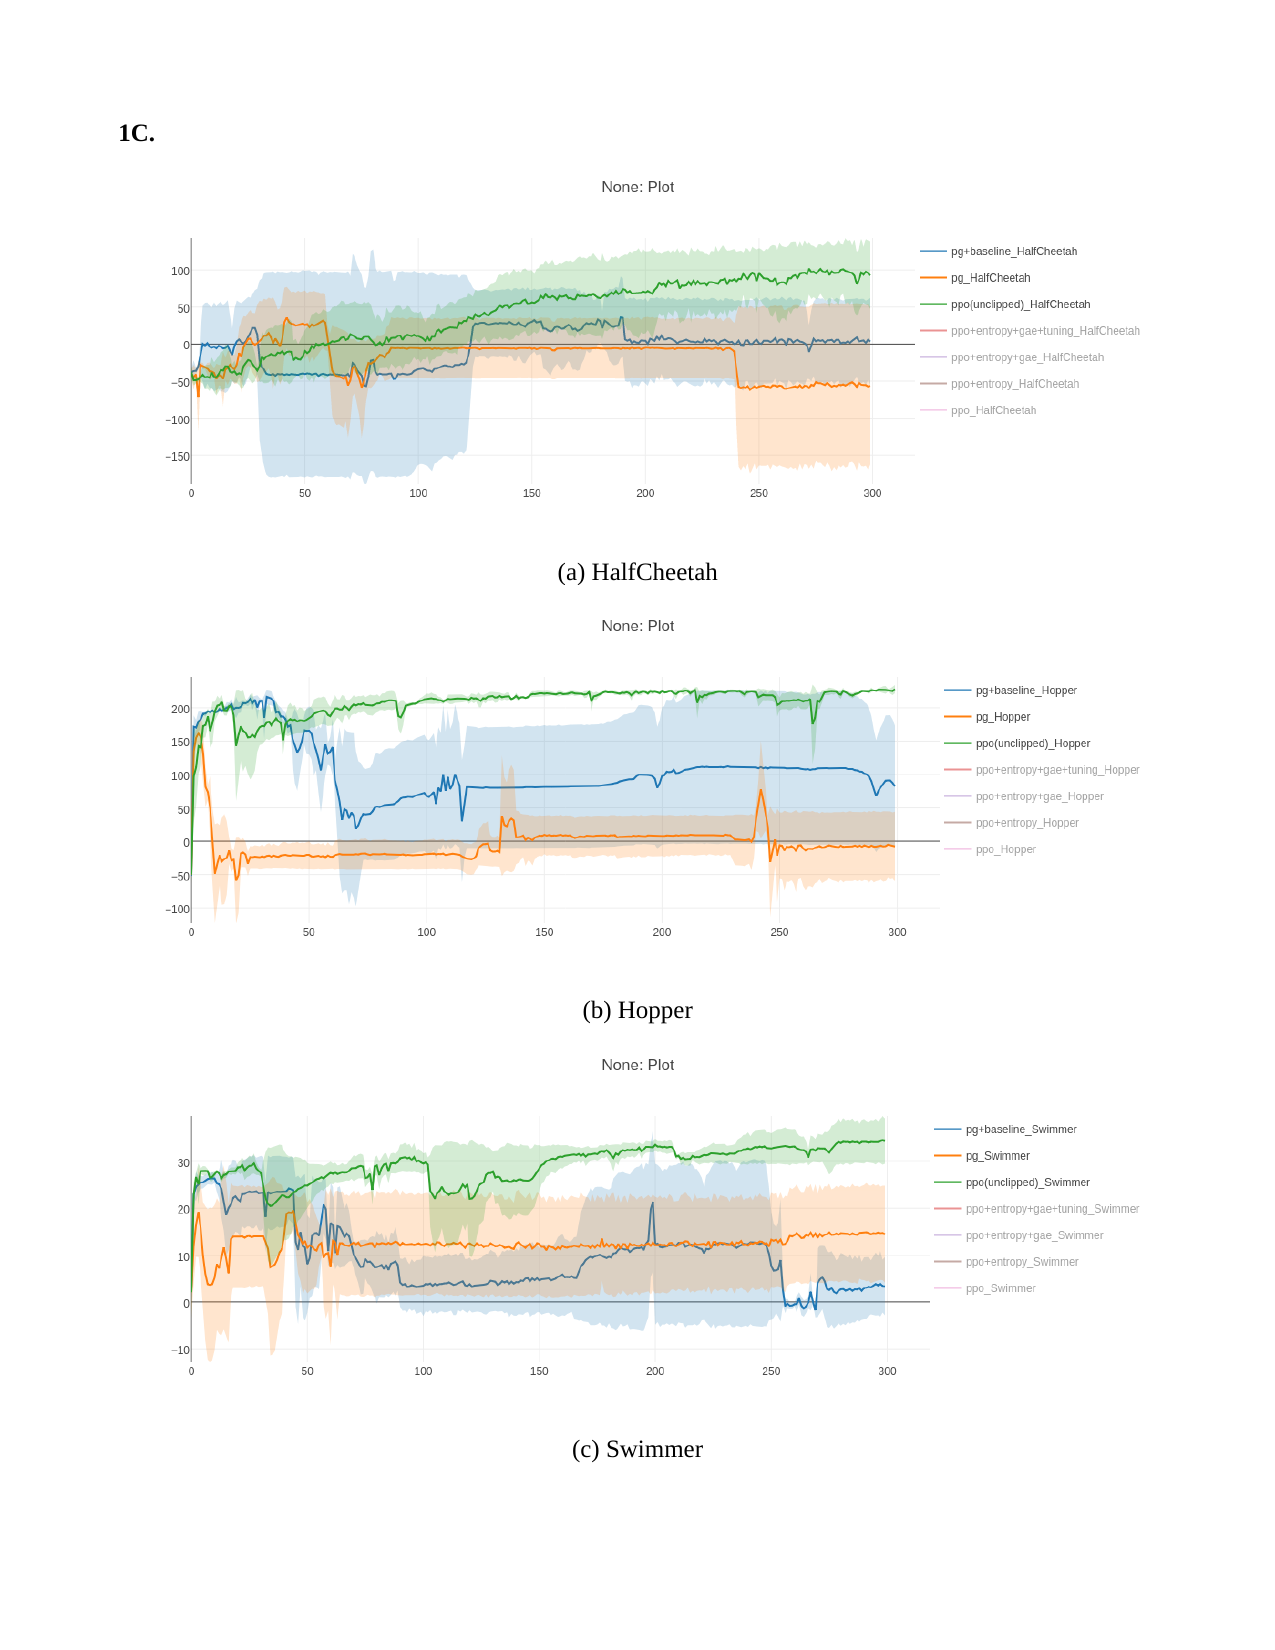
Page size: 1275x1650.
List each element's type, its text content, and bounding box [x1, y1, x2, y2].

text (a) HalfCheetah [118, 557, 1157, 585]
picture [118, 585, 1157, 996]
picture [118, 146, 1157, 557]
text (b) Hopper [118, 996, 1157, 1024]
picture [118, 1024, 1157, 1435]
text 1C. [118, 118, 1157, 146]
text (c) Swimmer [118, 1435, 1157, 1463]
